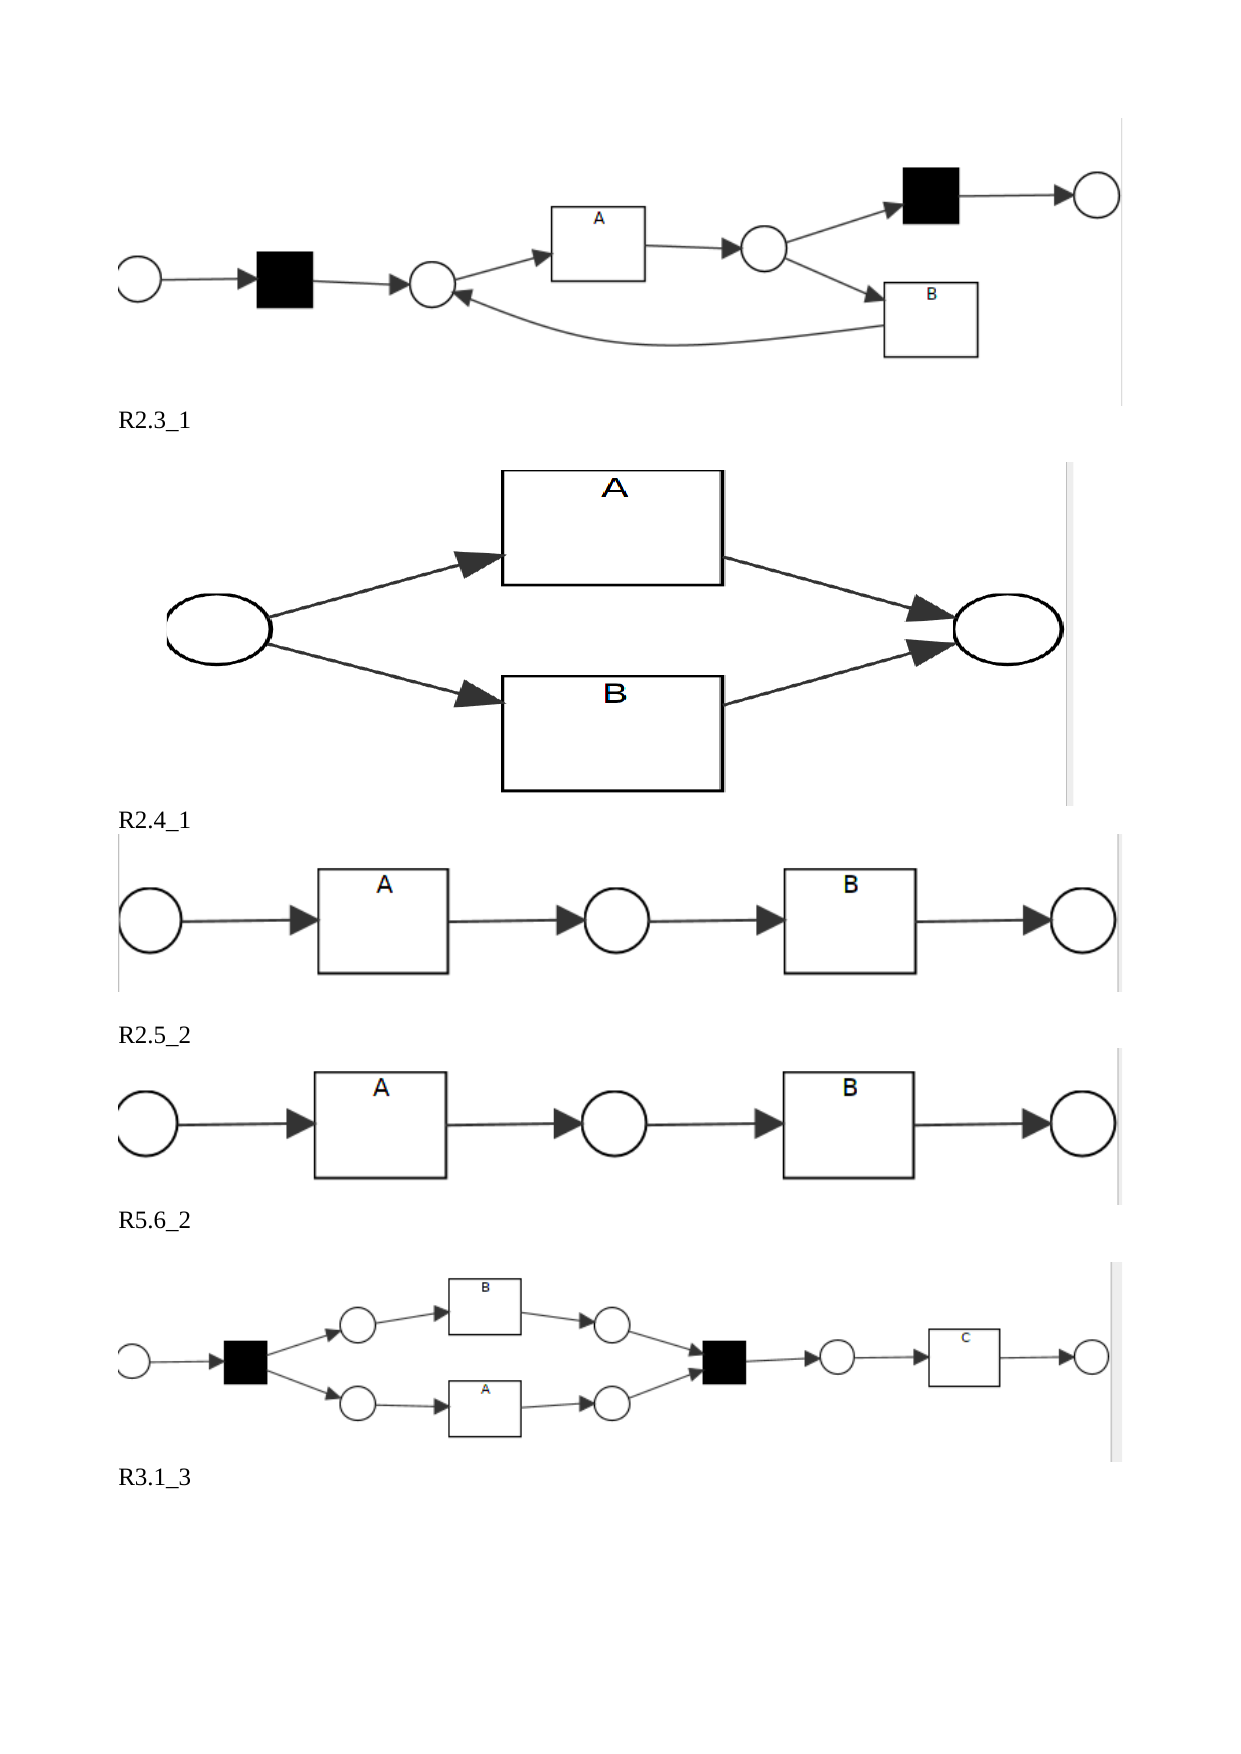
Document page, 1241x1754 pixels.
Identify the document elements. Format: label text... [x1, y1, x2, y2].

text R2.3_1 [118, 406, 1122, 434]
picture [118, 118, 1123, 406]
picture [166, 462, 1074, 806]
text R2.5_2 [118, 1020, 1122, 1048]
picture [118, 834, 1123, 992]
text R5.6_2 [118, 1205, 1122, 1233]
text R3.1_3 [118, 1462, 1122, 1491]
text R2.4_1 [118, 463, 1122, 834]
picture [118, 1262, 1123, 1462]
picture [118, 1048, 1123, 1205]
